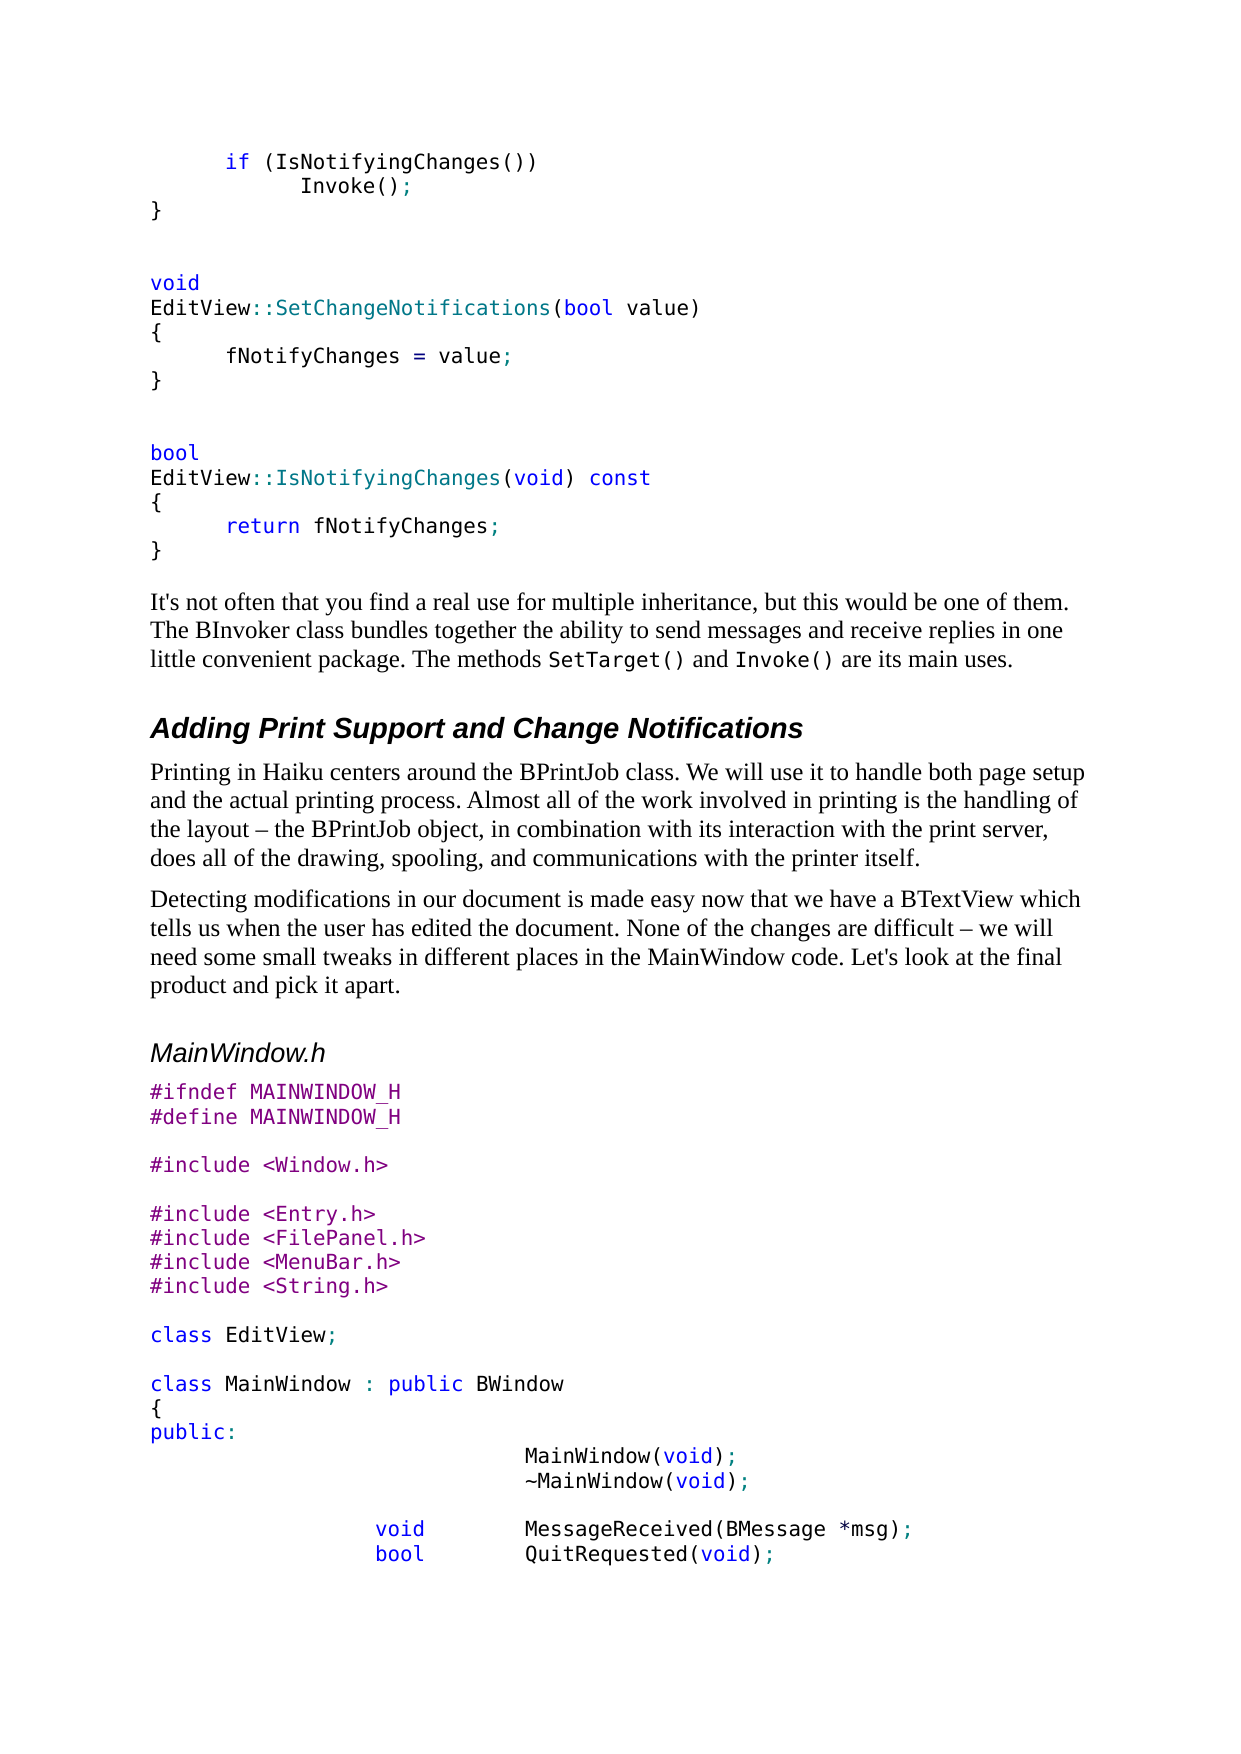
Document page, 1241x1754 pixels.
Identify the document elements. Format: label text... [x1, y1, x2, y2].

text bool [150, 441, 1090, 466]
text { [150, 490, 1090, 514]
text if (IsNotifyingChanges()) [150, 150, 1090, 174]
text void MessageReceived(BMessage *msg); [150, 1517, 1090, 1542]
text #ifndef MAINWINDOW_H [150, 1080, 1090, 1105]
text It's not often that you find a real use for multiple inheritance, but this would be one of them. The BInvoker class bundles together the ability to send messages and receive replies in one little convenient package. The methods SetTarget() and Invoke() are its main uses. [150, 587, 1090, 673]
text { [150, 1396, 1090, 1420]
text ~MainWindow(void); [150, 1469, 1090, 1493]
text return fNotifyChanges; [150, 514, 1090, 538]
text Printing in Haiku centers around the BPrintJob class. We will use it to handle both page setup and the actual printing process. Almost all of the work involved in printing is the handling of the layout – the BPrintJob object, in combination with its interaction with the print server, does all of the drawing, spooling, and communications with the printer itself. [150, 757, 1090, 872]
text } [150, 198, 1090, 223]
subtitle MainWindow.h [150, 1037, 1090, 1068]
text EditView::SetChangeNotifications(bool value) [150, 296, 1090, 320]
text #include <FilePanel.h> [150, 1226, 1090, 1250]
text #include <MenuBar.h> [150, 1250, 1090, 1274]
text } [150, 368, 1090, 393]
text EditView::IsNotifyingChanges(void) const [150, 466, 1090, 490]
text } [150, 538, 1090, 563]
text class EditView; [150, 1323, 1090, 1347]
text Invoke(); [150, 174, 1090, 198]
text #include <Entry.h> [150, 1202, 1090, 1226]
text #include <Window.h> [150, 1153, 1090, 1177]
text fNotifyChanges = value; [150, 344, 1090, 368]
text Detecting modifications in our document is made easy now that we have a BTextView which tells us when the user has edited the document. None of the changes are difficult – we will need some small tweaks in different places in the MainWindow code. Let's look at the final product and pick it apart. [150, 884, 1090, 999]
text { [150, 320, 1090, 344]
text class MainWindow : public BWindow [150, 1372, 1090, 1396]
text bool QuitRequested(void); [150, 1542, 1090, 1566]
text void [150, 271, 1090, 296]
text MainWindow(void); [150, 1444, 1090, 1469]
subtitle Adding Print Support and Change Notifications [150, 711, 1090, 744]
text #include <String.h> [150, 1274, 1090, 1299]
text public: [150, 1420, 1090, 1444]
text #define MAINWINDOW_H [150, 1105, 1090, 1129]
